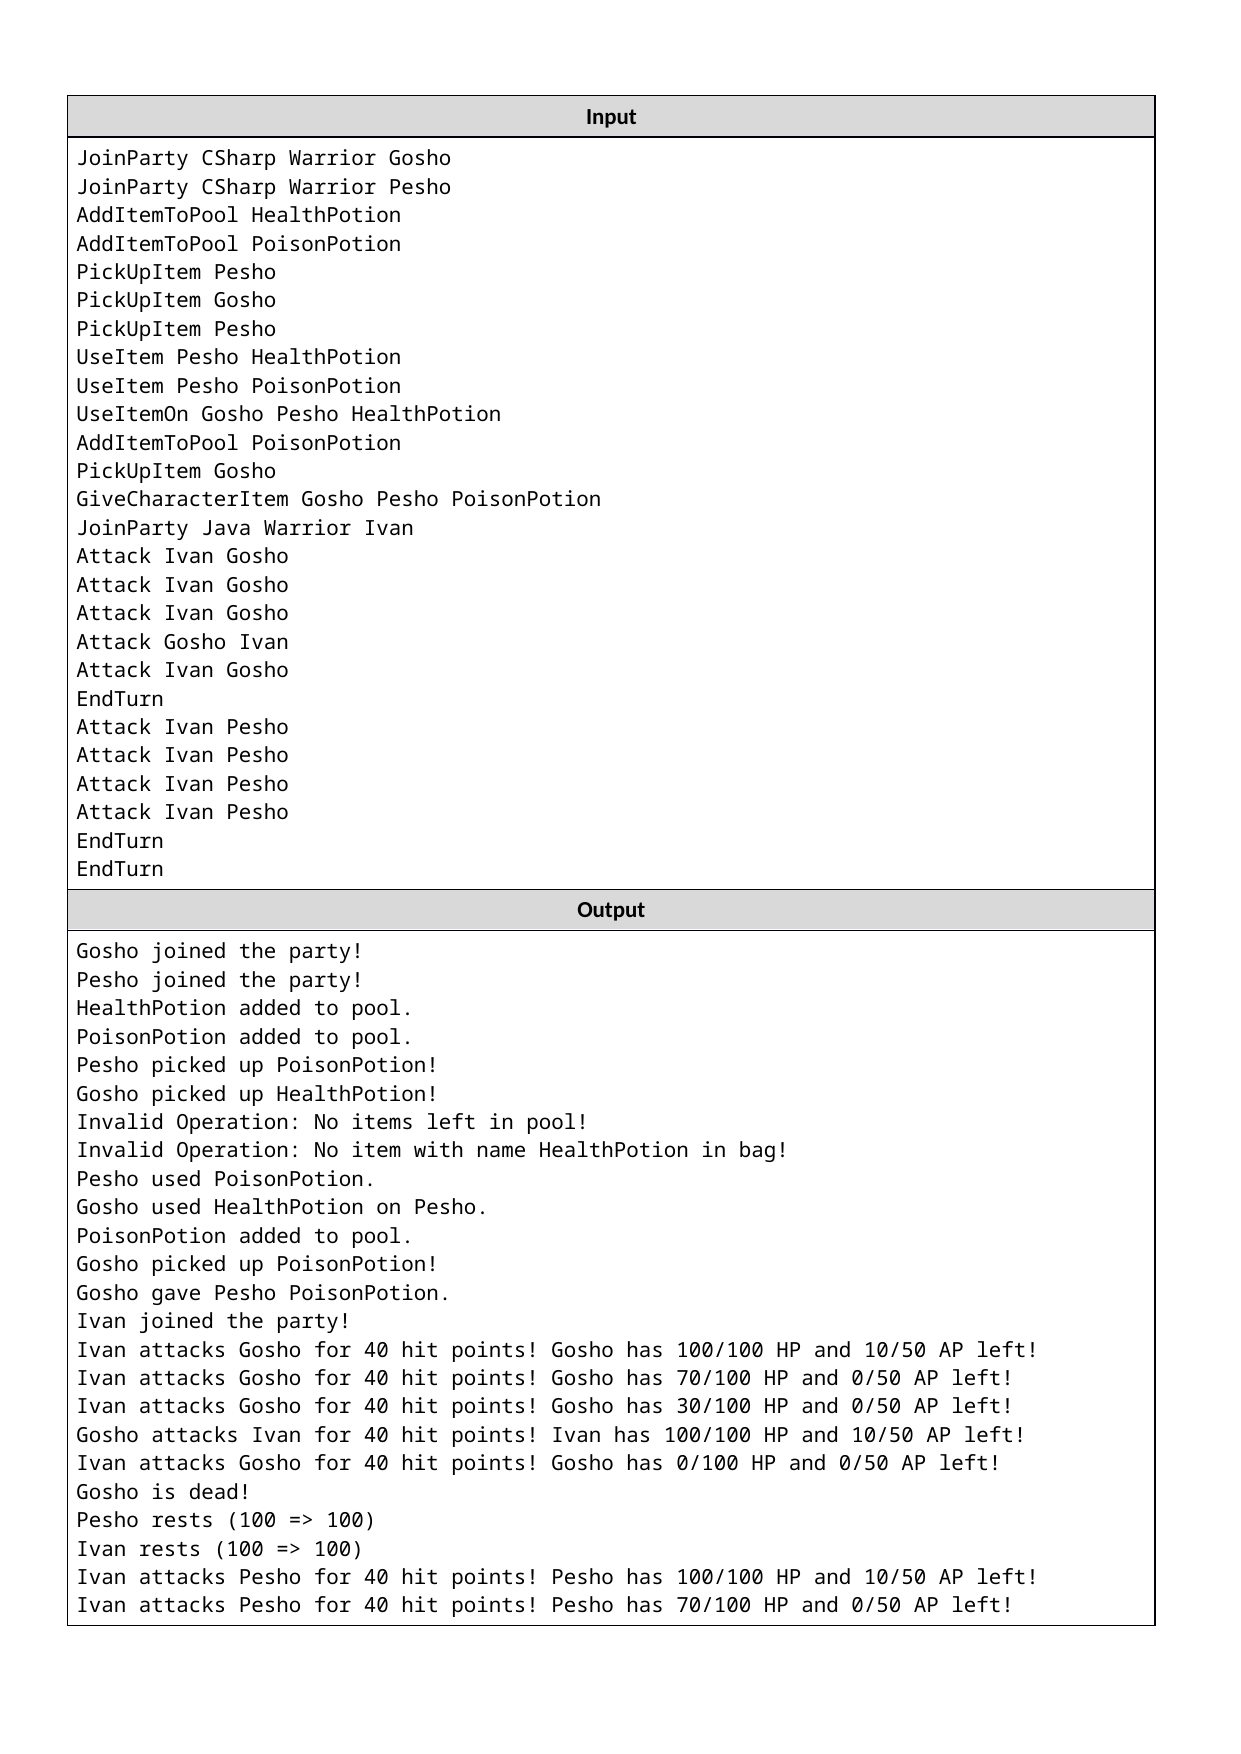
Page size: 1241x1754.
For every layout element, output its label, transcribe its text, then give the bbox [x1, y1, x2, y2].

table_cell Output [68, 890, 1154, 929]
table_cell Gosho joined the party! Pesho joined the party! HealthPotion added to pool. PoisonPotion added to pool. Pesho picked up PoisonPotion! Gosho picked up HealthPotion! Invalid Operation: No items left in pool! Invalid Operation: No item with name HealthPotion in bag! Pesho used PoisonPotion. Gosho used HealthPotion on Pesho. PoisonPotion added to pool. Gosho picked up PoisonPotion! Gosho gave Pesho PoisonPotion. Ivan joined the party! Ivan attacks Gosho for 40 hit points! Gosho has 100/100 HP and 10/50 AP left! Ivan attacks Gosho for 40 hit points! Gosho has 70/100 HP and 0/50 AP left! Ivan attacks Gosho for 40 hit points! Gosho has 30/100 HP and 0/50 AP left! Gosho attacks Ivan for 40 hit points! Ivan has 100/100 HP and 10/50 AP left! Ivan attacks Gosho for 40 hit points! Gosho has 0/100 HP and 0/50 AP left! Gosho is dead! Pesho rests (100 => 100) Ivan rests (100 => 100) Ivan attacks Pesho for 40 hit points! Pesho has 100/100 HP and 10/50 AP left! Ivan attacks Pesho for 40 hit points! Pesho has 70/100 HP and 0/50 AP left! [68, 931, 1154, 1625]
table_header Input [68, 96, 1154, 136]
table_cell JoinParty CSharp Warrior Gosho JoinParty CSharp Warrior Pesho AddItemToPool HealthPotion AddItemToPool PoisonPotion PickUpItem Pesho PickUpItem Gosho PickUpItem Pesho UseItem Pesho HealthPotion UseItem Pesho PoisonPotion UseItemOn Gosho Pesho HealthPotion AddItemToPool PoisonPotion PickUpItem Gosho GiveCharacterItem Gosho Pesho PoisonPotion JoinParty Java Warrior Ivan Attack Ivan Gosho Attack Ivan Gosho Attack Ivan Gosho Attack Gosho Ivan Attack Ivan Gosho EndTurn Attack Ivan Pesho Attack Ivan Pesho Attack Ivan Pesho Attack Ivan Pesho EndTurn EndTurn [68, 138, 1154, 889]
